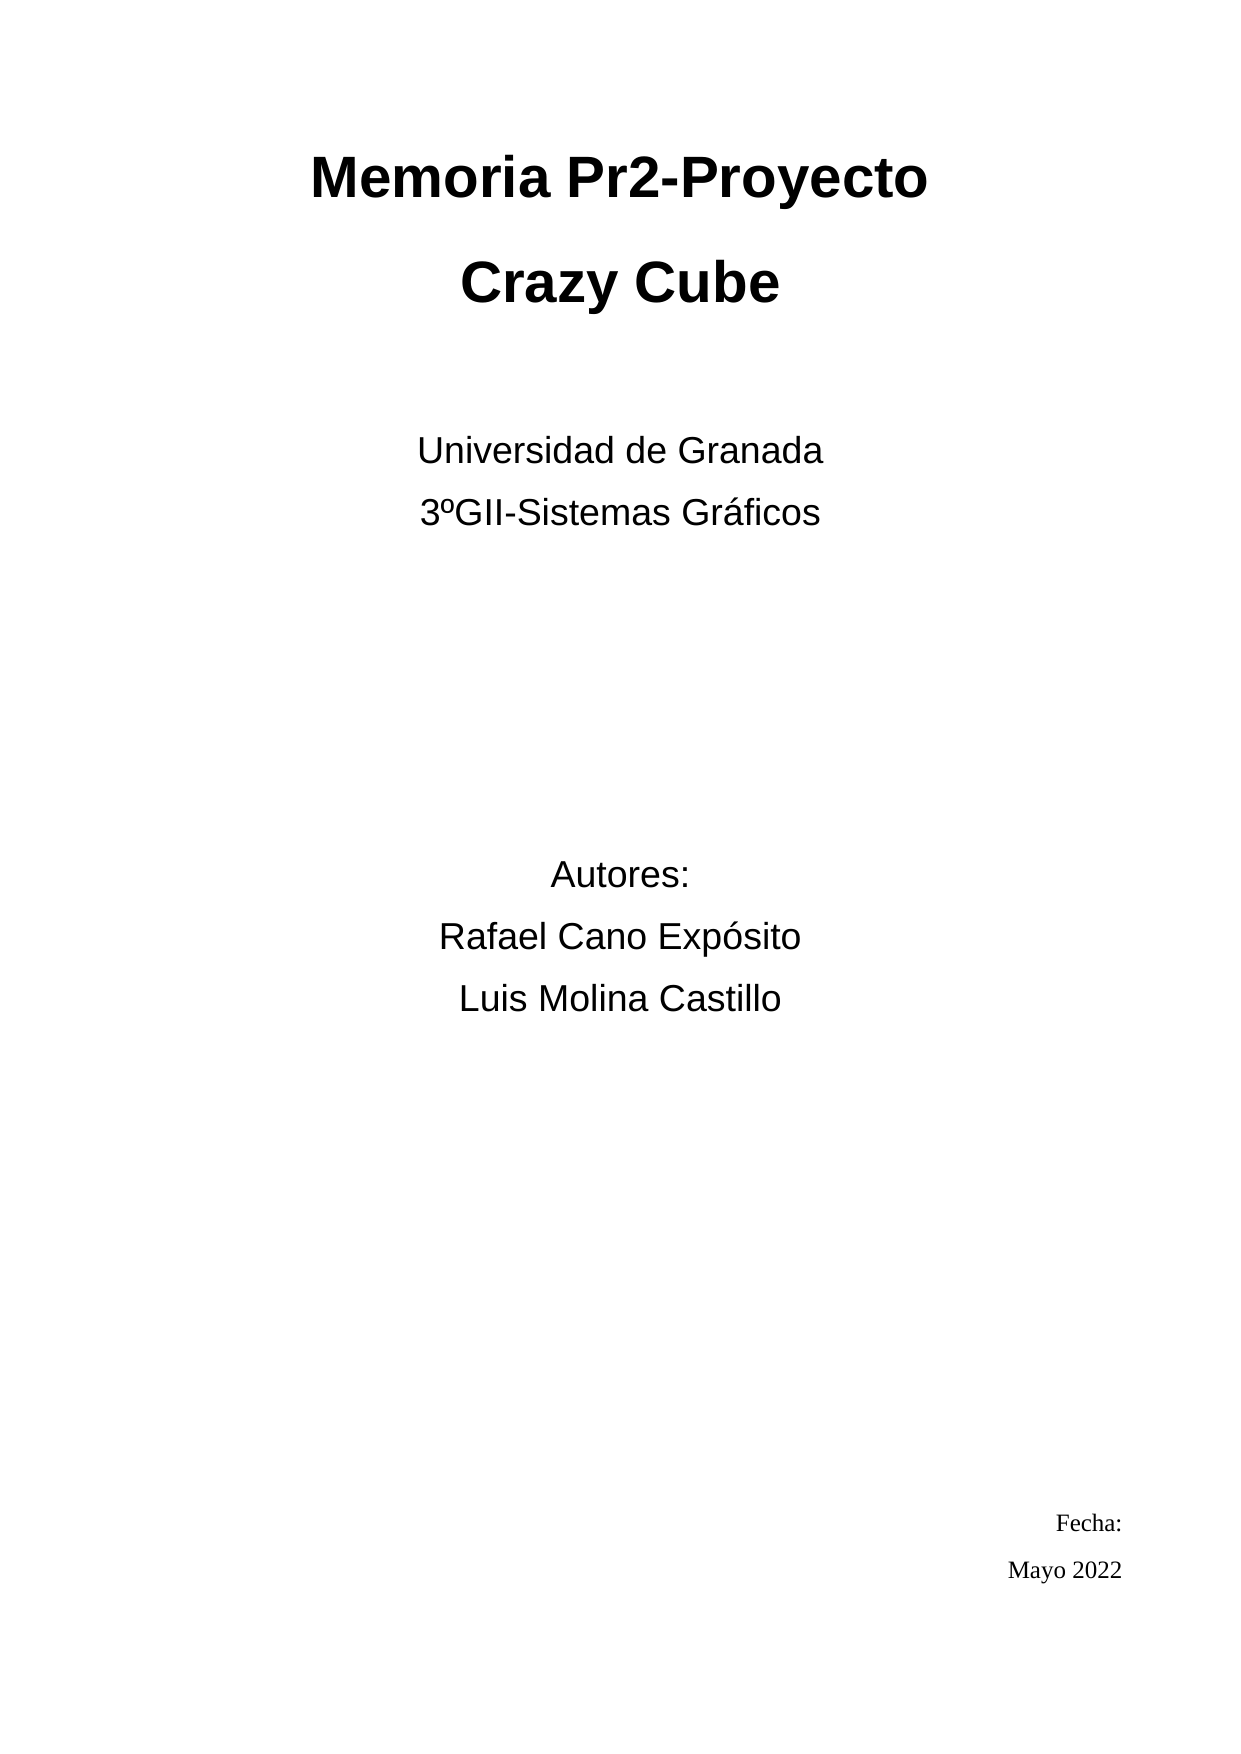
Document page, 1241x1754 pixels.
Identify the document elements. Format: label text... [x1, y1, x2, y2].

subtitle Universidad de Granada [118, 429, 1122, 472]
text Fecha: [118, 1508, 1122, 1537]
subtitle Luis Molina Castillo [118, 976, 1122, 1019]
subtitle Rafael Cano Expósito [118, 914, 1122, 957]
subtitle 3ºGII-Sistemas Gráficos [118, 491, 1122, 534]
subtitle Autores: [118, 852, 1122, 896]
title Crazy Cube [118, 248, 1122, 315]
text Mayo 2022 [118, 1555, 1122, 1584]
title Memoria Pr2-Proyecto [118, 143, 1122, 210]
